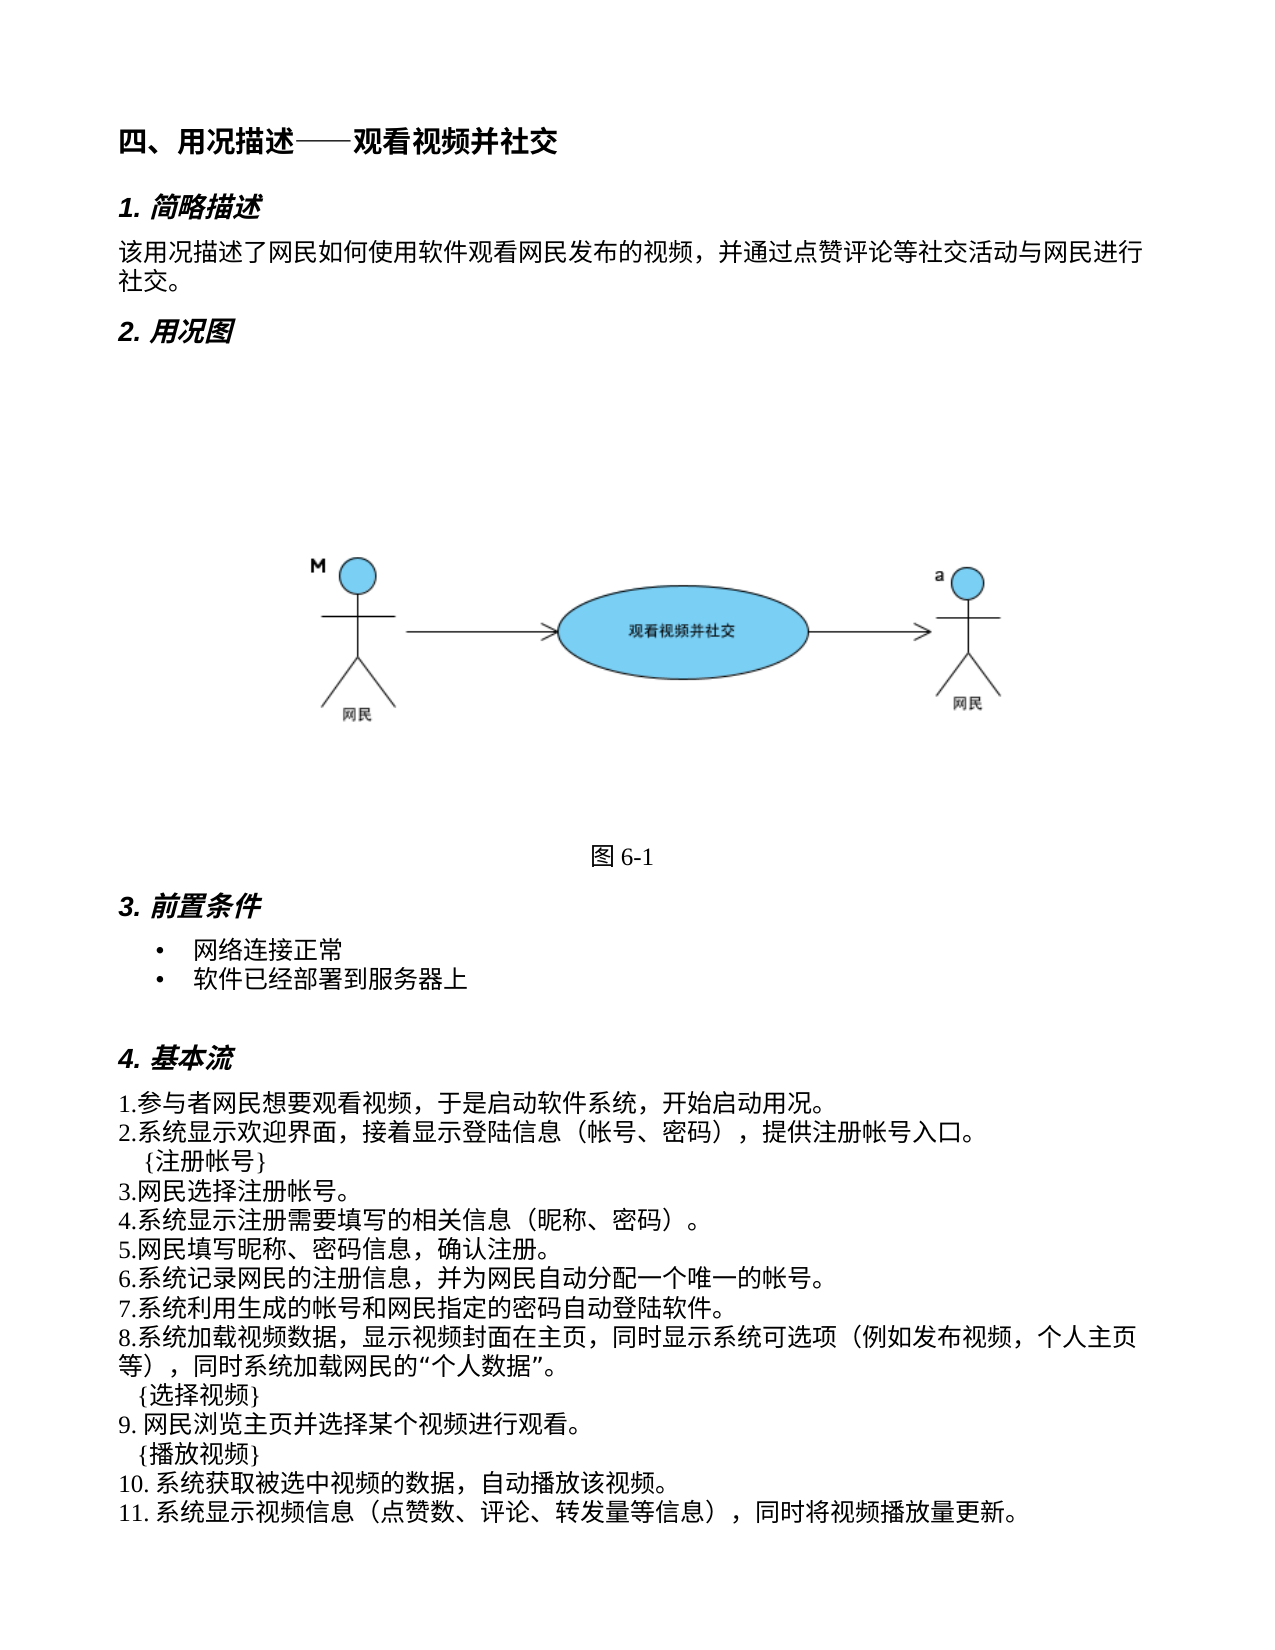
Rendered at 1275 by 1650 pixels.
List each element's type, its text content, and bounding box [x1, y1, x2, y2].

text 该用况描述了网民如何使用软件观看网民发布的视频，并通过点赞评论等社交活动与网民进行社交。 [118, 238, 1157, 297]
text 2.系统显示欢迎界面，接着显示登陆信息（帐号、密码），提供注册帐号入口。 [118, 1118, 1157, 1147]
text 1.参与者网民想要观看视频，于是启动软件系统，开始启动用况。 [118, 1089, 1157, 1118]
text 10. 系统获取被选中视频的数据，自动播放该视频。 [118, 1469, 1157, 1498]
subtitle 3. 前置条件 [118, 884, 1157, 924]
picture [118, 418, 1157, 814]
subtitle 四、用况描述——观看视频并社交 [118, 118, 1157, 161]
list 软件已经部署到服务器上 [156, 966, 1157, 995]
text {选择视频} [118, 1381, 1157, 1411]
text 8.系统加载视频数据，显示视频封面在主页，同时显示系统可选项（例如发布视频，个人主页等），同时系统加载网民的“个人数据”。 [118, 1323, 1157, 1381]
text 5.网民填写昵称、密码信息，确认注册。 [118, 1235, 1157, 1264]
subtitle 1. 简略描述 [118, 186, 1157, 226]
subtitle 4. 基本流 [118, 1036, 1157, 1076]
text 7.系统利用生成的帐号和网民指定的密码自动登陆软件。 [118, 1294, 1157, 1323]
text 9. 网民浏览主页并选择某个视频进行观看。 [118, 1411, 1157, 1440]
text 4.系统显示注册需要填写的相关信息（昵称、密码）。 [118, 1206, 1157, 1235]
text 11. 系统显示视频信息（点赞数、评论、转发量等信息），同时将视频播放量更新。 [118, 1498, 1157, 1528]
text {注册帐号} [118, 1147, 1157, 1177]
text {播放视频} [118, 1440, 1157, 1469]
subtitle 2. 用况图 [118, 309, 1157, 349]
text 图6-1 [118, 842, 1157, 871]
text 6.系统记录网民的注册信息，并为网民自动分配一个唯一的帐号。 [118, 1264, 1157, 1294]
list 网络连接正常 [156, 937, 1157, 966]
text 3.网民选择注册帐号。 [118, 1177, 1157, 1206]
